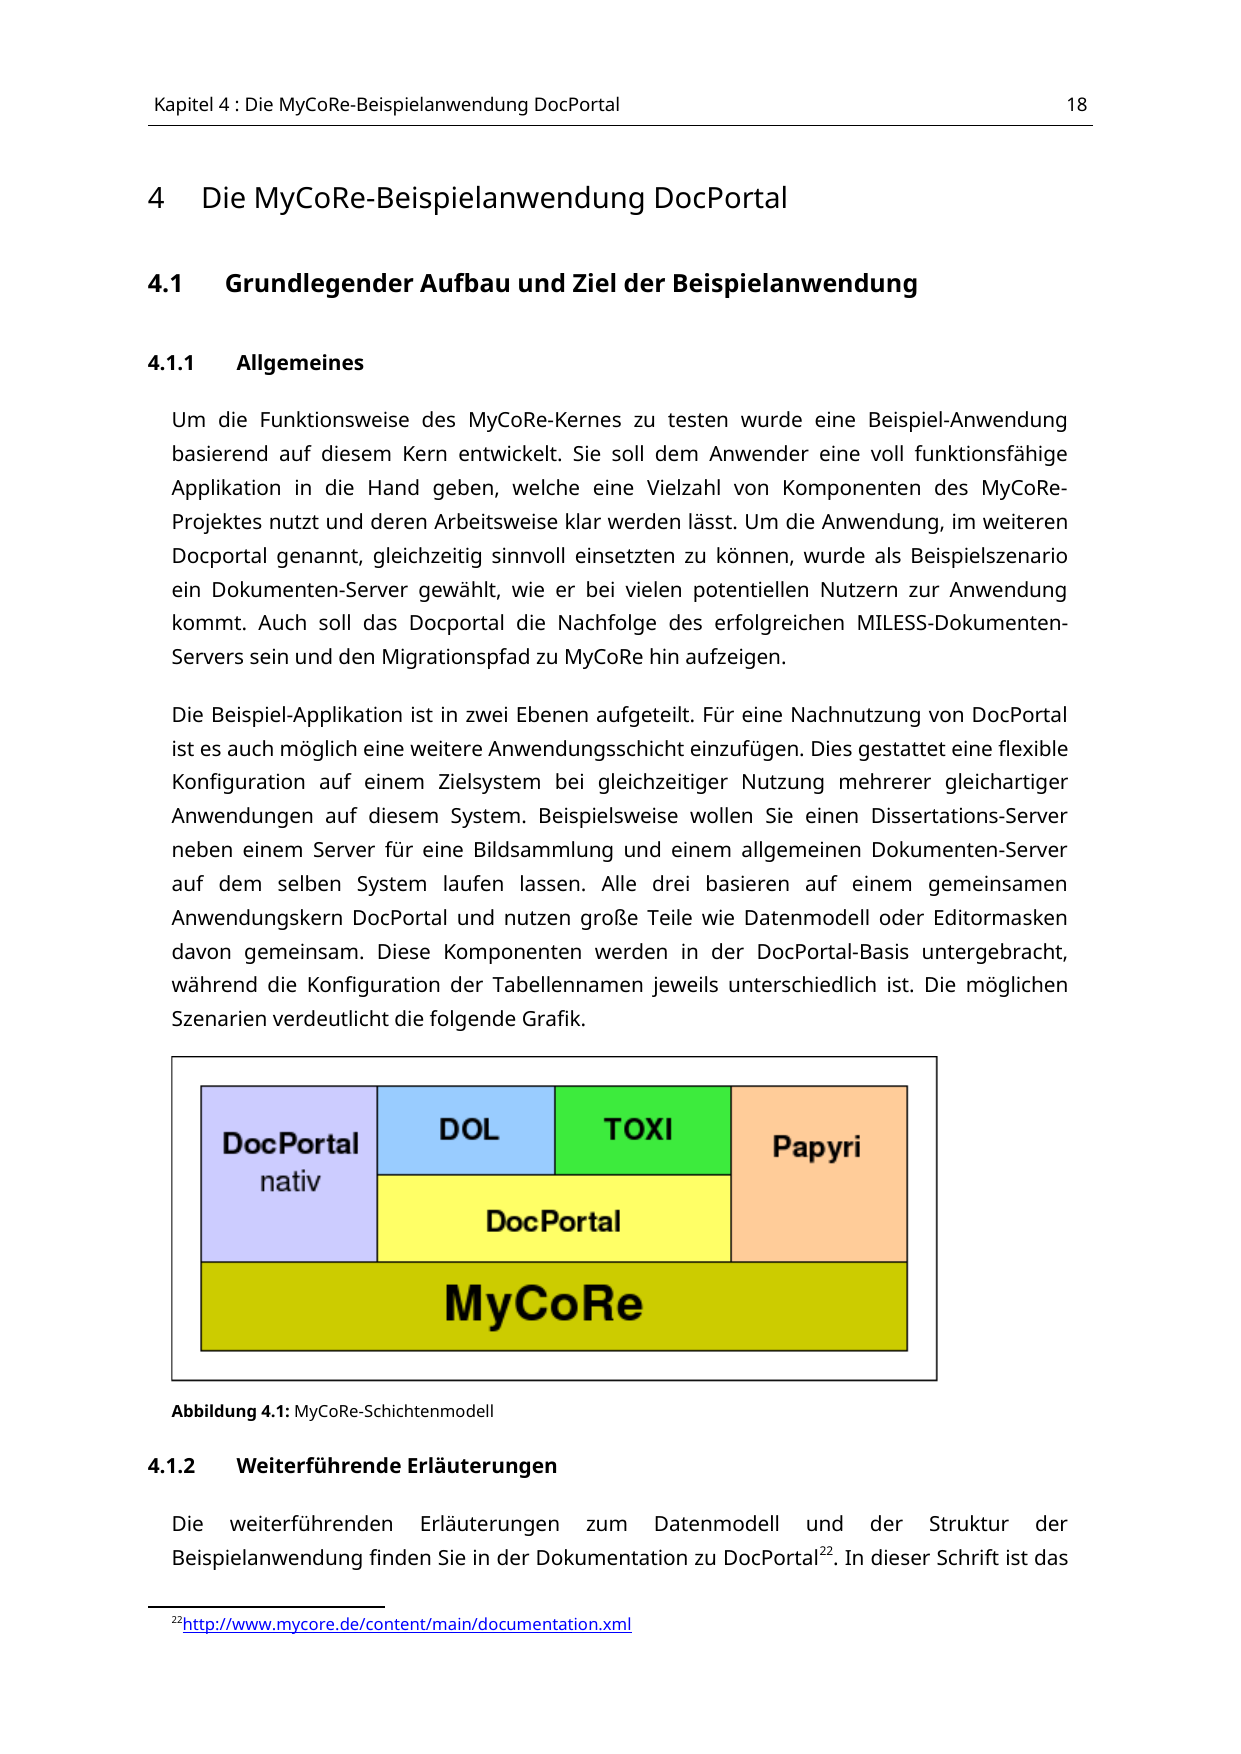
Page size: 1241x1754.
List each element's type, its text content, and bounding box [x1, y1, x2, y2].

text Abbildung 4.1: MyCoRe-Schichtenmodell [171, 1086, 1044, 1422]
subtitle Die MyCoRe-Beispielanwendung DocPortal [148, 177, 1092, 217]
subtitle Allgemeines [148, 348, 1092, 376]
picture [171, 1056, 941, 1383]
text Um die Funktionsweise des MyCoRe-Kernes zu testen wurde eine Beispiel-Anwendung basierend auf diesem Kern entwickelt. Sie soll dem Anwender eine voll funktionsfähige Applikation in die Hand geben, welche eine Vielzahl von Komponenten des MyCoRe-Projektes nutzt und deren Arbeitsweise klar werden lässt. Um die Anwendung, im weiteren Docportal genannt, gleichzeitig sinnvoll einsetzten zu können, wurde als Beispielszenario ein Dokumenten-Server gewählt, wie er bei vielen potentiellen Nutzern zur Anwendung kommt. Auch soll das Docportal die Nachfolge des erfolgreichen MILESS-Dokumenten-Servers sein und den Migrationspfad zu MyCoRe hin aufzeigen. [171, 405, 1069, 671]
text Die weiterführenden Erläuterungen zum Datenmodell und der Struktur der Beispielanwendung finden Sie in der Dokumentation zu DocPortal. In dieser Schrift ist das [171, 1509, 1069, 1571]
text http://www.mycore.de/content/main/documentation.xml [171, 1613, 1069, 1636]
subtitle Weiterführende Erläuterungen [148, 1056, 1092, 1480]
text Die Beispiel-Applikation ist in zwei Ebenen aufgeteilt. Für eine Nachnutzung von DocPortal ist es auch möglich eine weitere Anwendungsschicht einzufügen. Dies gestattet eine flexible Konfiguration auf einem Zielsystem bei gleichzeitiger Nutzung mehrerer gleichartiger Anwendungen auf diesem System. Beispielsweise wollen Sie einen Dissertations-Server neben einem Server für eine Bildsammlung und einem allgemeinen Dokumenten-Server auf dem selben System laufen lassen. Alle drei basieren auf einem gemeinsamen Anwendungskern DocPortal und nutzen große Teile wie Datenmodell oder Editormasken davon gemeinsam. Diese Komponenten werden in der DocPortal-Basis untergebracht, während die Konfiguration der Tabellennamen jeweils unterschiedlich ist. Die möglichen Szenarien verdeutlicht die folgende Grafik. [171, 700, 1069, 1033]
subtitle Grundlegender Aufbau und Ziel der Beispielanwendung [148, 266, 1092, 300]
